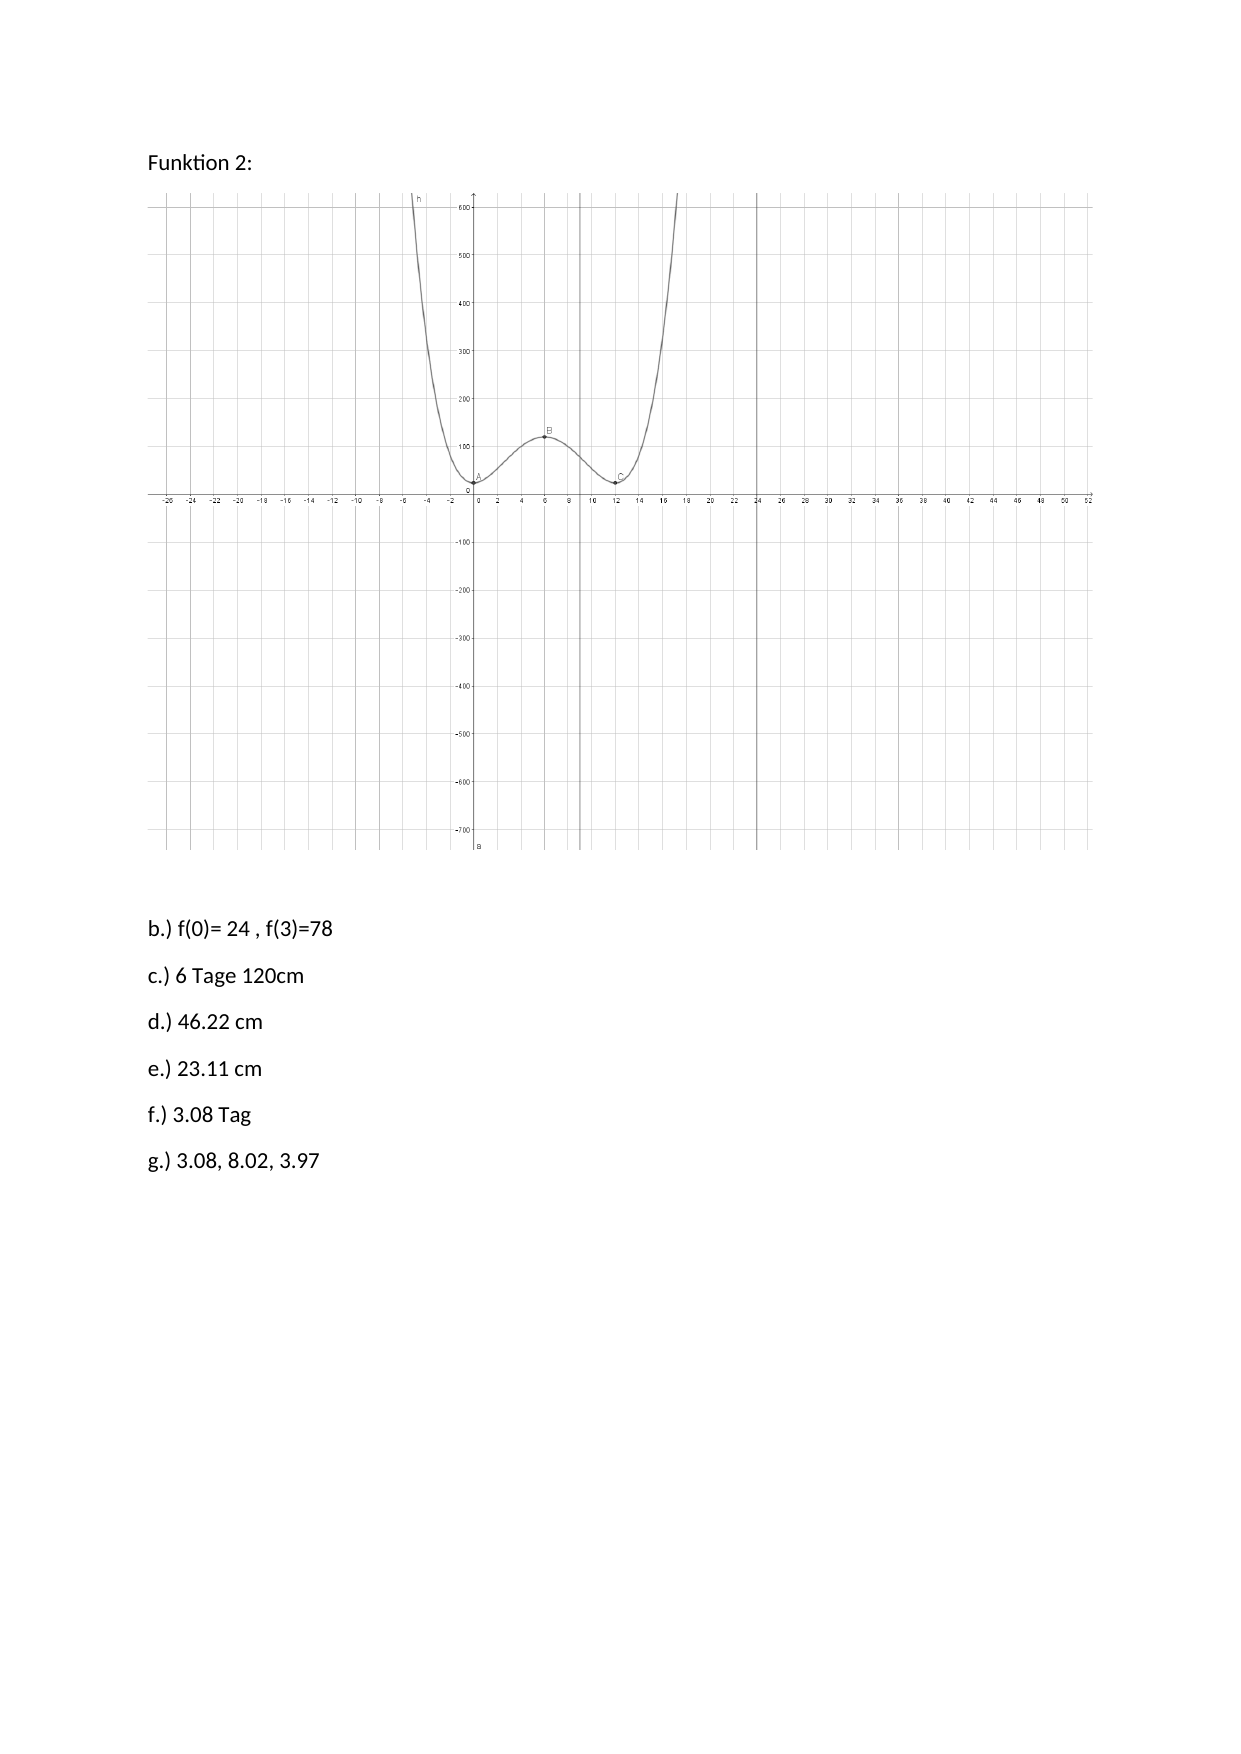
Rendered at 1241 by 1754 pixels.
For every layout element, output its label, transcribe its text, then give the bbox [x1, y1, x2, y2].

text b.) f(0)= 24 , f(3)=78 [148, 914, 1093, 943]
text f.) 3.08 Tag [148, 1100, 1093, 1128]
text e.) 23.11 cm [148, 1054, 1093, 1082]
text d.) 46.22 cm [148, 1007, 1093, 1035]
text Funktion 2: [148, 148, 1093, 176]
text c.) 6 Tage 120cm [148, 961, 1093, 989]
text g.) 3.08, 8.02, 3.97 [148, 1146, 1093, 1174]
